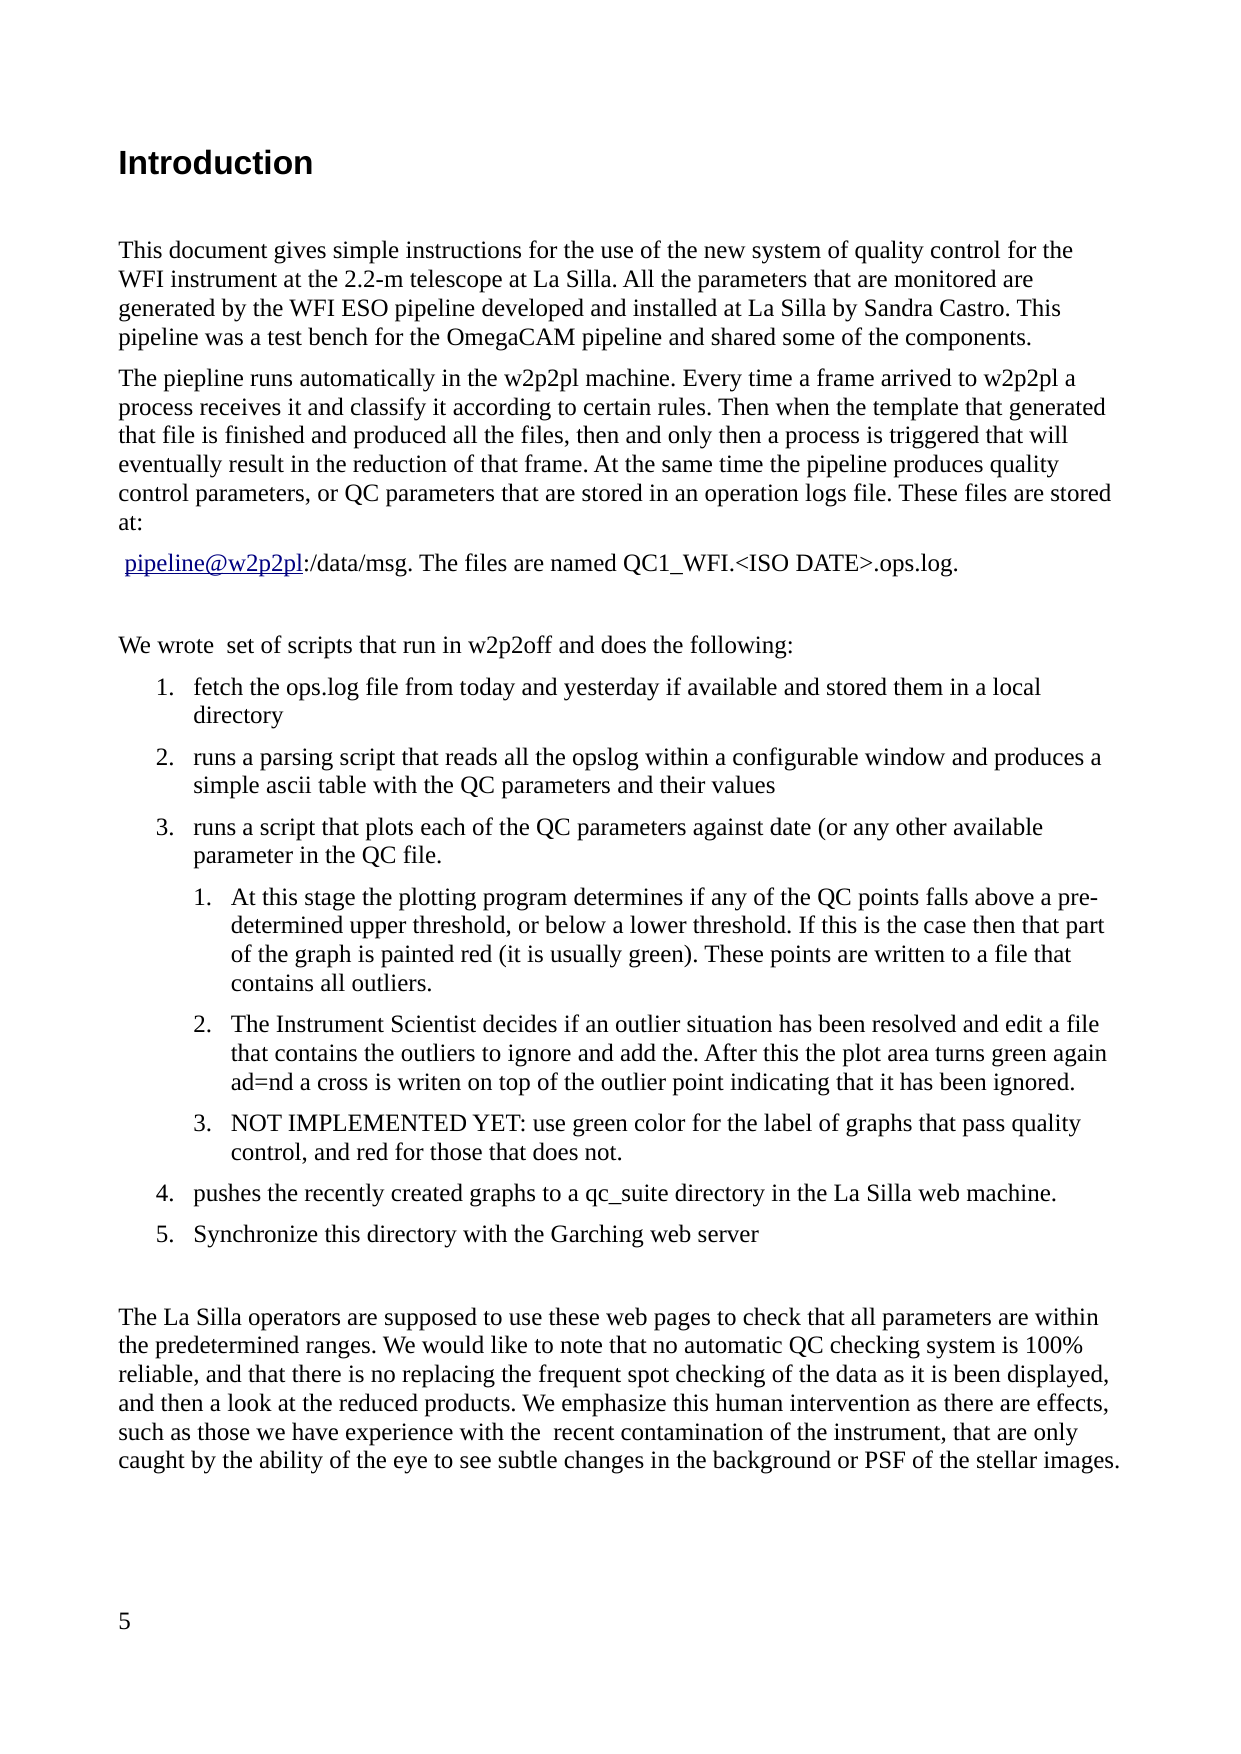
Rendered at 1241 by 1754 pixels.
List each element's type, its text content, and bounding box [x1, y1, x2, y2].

text This document gives simple instructions for the use of the new system of quality control for the WFI instrument at the 2.2-m telescope at La Silla. All the parameters that are monitored are generated by the WFI ESO pipeline developed and installed at La Silla by Sandra Castro. This pipeline was a test bench for the OmegaCAM pipeline and shared some of the components. [118, 236, 1122, 351]
text pipeline@w2p2pl:/data/msg. The files are named QC1_WFI.<ISO DATE>.ops.log. [118, 548, 1122, 577]
text The piepline runs automatically in the w2p2pl machine. Every time a frame arrived to w2p2pl a process receives it and classify it according to certain rules. Then when the template that generated that file is finished and produced all the files, then and only then a process is triggered that will eventually result in the reduction of that frame. At the same time the pipeline produces quality control parameters, or QC parameters that are stored in an operation logs file. These files are stored at: [118, 363, 1122, 536]
text We wrote set of scripts that run in w2p2off and does the following: [118, 631, 1122, 659]
list At this stage the plotting program determines if any of the QC points falls above a pre-determined upper threshold, or below a lower threshold. If this is the case then that part of the graph is painted red (it is usually green). These points are written to a file that contains all outliers. [193, 882, 1122, 997]
subtitle Introduction [118, 143, 1122, 182]
list fetch the ops.log file from today and yesterday if available and stored them in a local directory [156, 672, 1122, 729]
list runs a script that plots each of the QC parameters against date (or any other available parameter in the QC file. [156, 812, 1122, 869]
text The La Silla operators are supposed to use these web pages to check that all parameters are within the predetermined ranges. We would like to note that no automatic QC checking system is 100% reliable, and that there is no replacing the frequent spot checking of the data as it is been displayed, and then a look at the reduced products. We emphasize this human intervention as there are effects, such as those we have experience with the recent contamination of the instrument, that are only caught by the ability of the eye to see subtle changes in the background or PSF of the stellar images. [118, 1302, 1122, 1474]
list Synchronize this directory with the Garching web server [156, 1219, 1122, 1248]
list NOT IMPLEMENTED YET: use green color for the label of graphs that pass quality control, and red for those that does not. [193, 1108, 1122, 1166]
list runs a parsing script that reads all the opslog within a configurable window and produces a simple ascii table with the QC parameters and their values [156, 742, 1122, 799]
list The Instrument Scientist decides if an outlier situation has been resolved and edit a file that contains the outliers to ignore and add the. After this the plot area turns green again ad=nd a cross is writen on top of the outlier point indicating that it has been ignored. [193, 1009, 1122, 1096]
list pushes the recently created graphs to a qc_suite directory in the La Silla web machine. [156, 1178, 1122, 1207]
